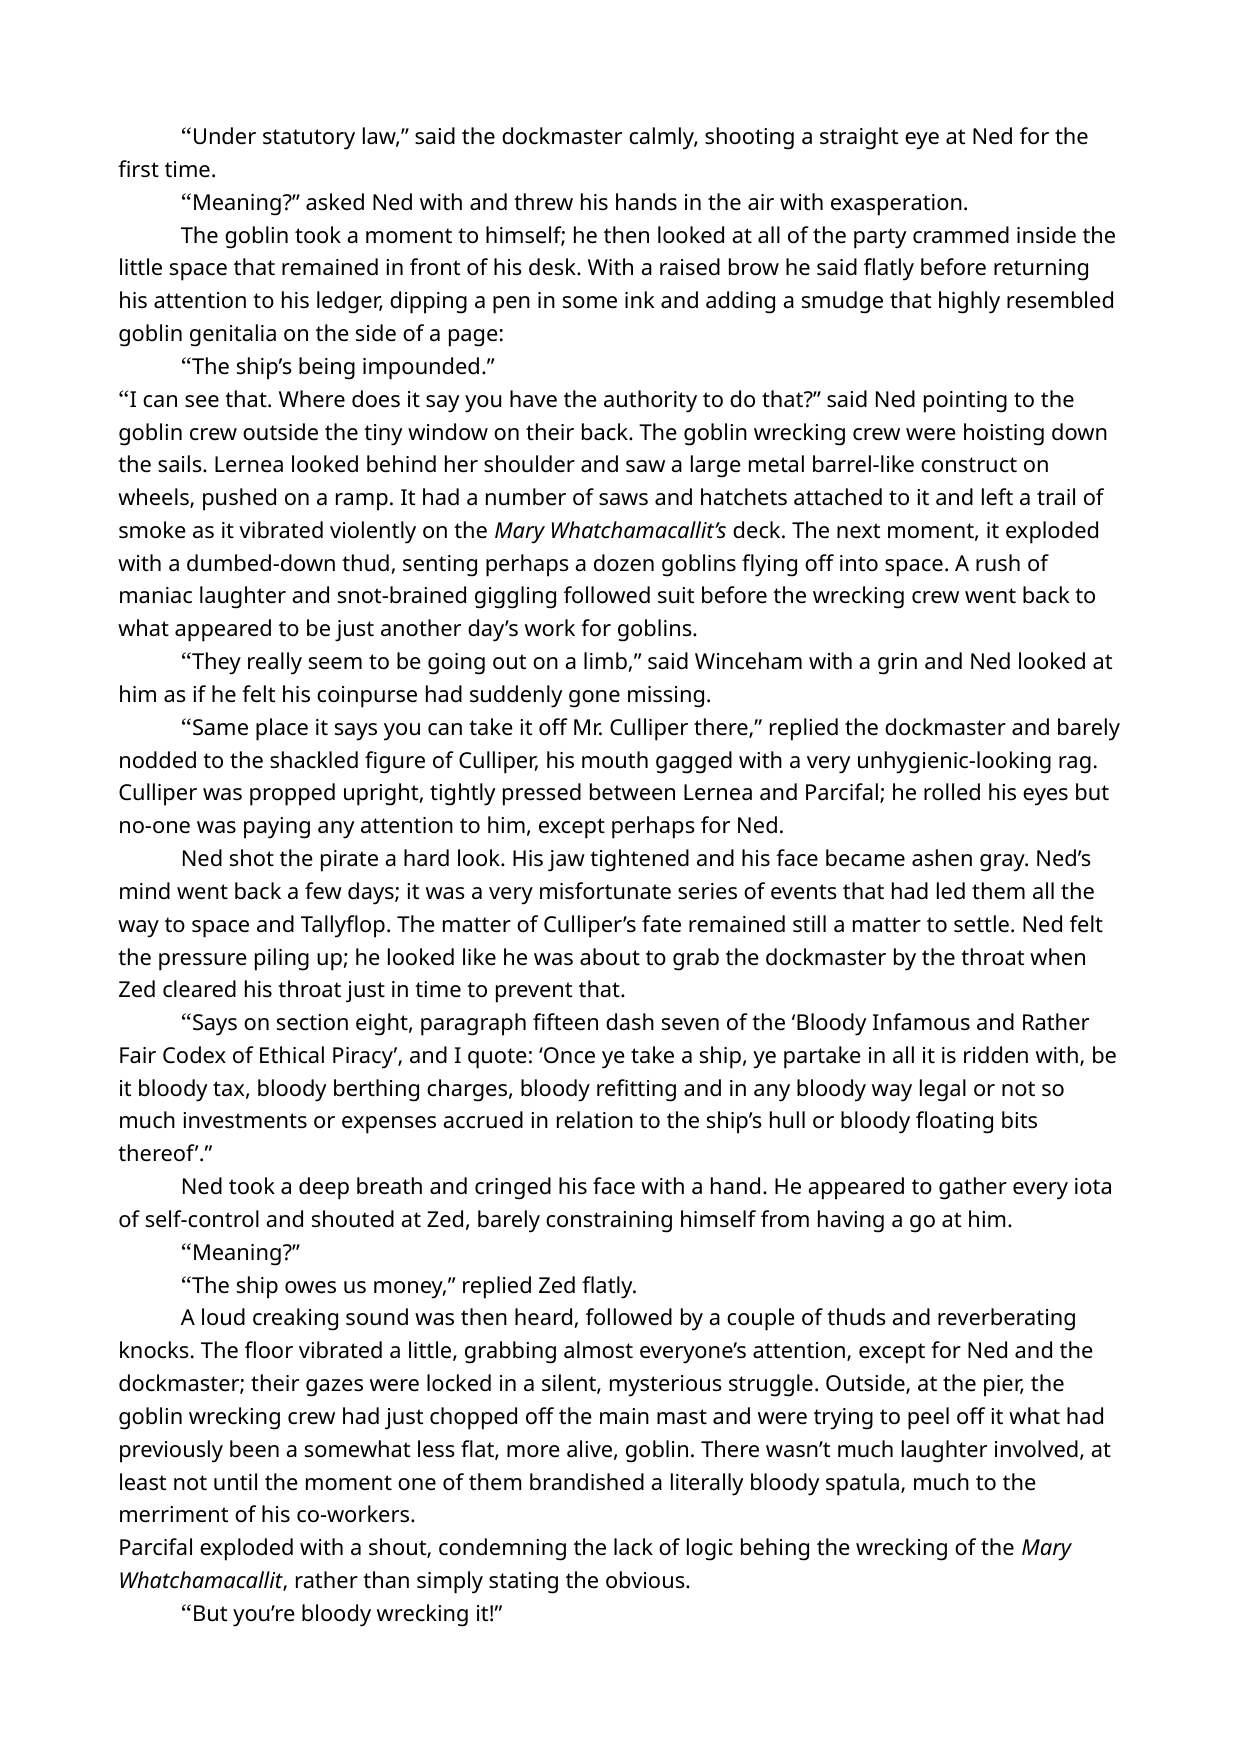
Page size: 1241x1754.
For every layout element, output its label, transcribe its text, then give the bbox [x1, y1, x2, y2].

text Parcifal exploded with a shout, condemning the lack of logic behing the wrecking of the Mary Whatchamacallit, rather than simply stating the obvious. [118, 1529, 1122, 1595]
text “Says on section eight, paragraph fifteen dash seven of the ‘Bloody Infamous and Rather Fair Codex of Ethical Piracy’, and I quote: ‘Once ye take a ship, ye partake in all it is ridden with, be it bloody tax, bloody berthing charges, bloody refitting and in any bloody way legal or not so much investments or expenses accrued in relation to the ship’s hull or bloody floating bits thereof’.” [118, 1004, 1122, 1168]
text A loud creaking sound was then heard, followed by a couple of thuds and reverberating knocks. The floor vibrated a little, grabbing almost everyone’s attention, except for Ned and the dockmaster; their gazes were locked in a silent, mysterious struggle. Outside, at the pier, the goblin wrecking crew had just chopped off the main mast and were trying to peel off it what had previously been a somewhat less flat, more alive, goblin. There wasn’t much laughter involved, at least not until the moment one of them brandished a literally bloody spatula, much to the merriment of his co-workers. [118, 1299, 1122, 1529]
text “The ship owes us money,” replied Zed flatly. [118, 1267, 1122, 1299]
text “I can see that. Where does it say you have the authority to do that?” said Ned pointing to the goblin crew outside the tiny window on their back. The goblin wrecking crew were hoisting down the sails. Lernea looked behind her shoulder and saw a large metal barrel-like construct on wheels, pushed on a ramp. It had a number of saws and hatchets attached to it and left a trail of smoke as it vibrated violently on the Mary Whatchamacallit’s deck. The next moment, it exploded with a dumbed-down thud, senting perhaps a dozen goblins flying off into space. A rush of maniac laughter and snot-brained giggling followed suit before the wrecking crew went back to what appeared to be just another day’s work for goblins. [118, 381, 1122, 643]
text “Meaning?” asked Ned with and threw his hands in the air with exasperation. [118, 184, 1122, 217]
text Ned shot the pirate a hard look. His jaw tightened and his face became ashen gray. Ned’s mind went back a few days; it was a very misfortunate series of events that had led them all the way to space and Tallyflop. The matter of Culliper’s fate remained still a matter to settle. Ned felt the pressure piling up; he looked like he was about to grab the dockmaster by the throat when Zed cleared his throat just in time to prevent that. [118, 840, 1122, 1004]
text “Meaning?” [118, 1234, 1122, 1267]
text The goblin took a moment to himself; he then looked at all of the party crammed inside the little space that remained in front of his desk. With a raised brow he said flatly before returning his attention to his ledger, dipping a pen in some ink and adding a smudge that highly resembled goblin genitalia on the side of a page: [118, 217, 1122, 348]
text “Same place it says you can take it off Mr. Culliper there,” replied the dockmaster and barely nodded to the shackled figure of Culliper, his mouth gagged with a very unhygienic-looking rag. Culliper was propped upright, tightly pressed between Lernea and Parcifal; he rolled his eyes but no-one was paying any attention to him, except perhaps for Ned. [118, 709, 1122, 840]
text “The ship’s being impounded.” [118, 348, 1122, 381]
text “Under statutory law,” said the dockmaster calmly, shooting a straight eye at Ned for the first time. [118, 118, 1122, 184]
text “But you’re bloody wrecking it!” [118, 1595, 1122, 1627]
text Ned took a deep breath and cringed his face with a hand. He appeared to gather every iota of self-control and shouted at Zed, barely constraining himself from having a go at him. [118, 1168, 1122, 1234]
text “They really seem to be going out on a limb,” said Winceham with a grin and Ned looked at him as if he felt his coinpurse had suddenly gone missing. [118, 643, 1122, 709]
